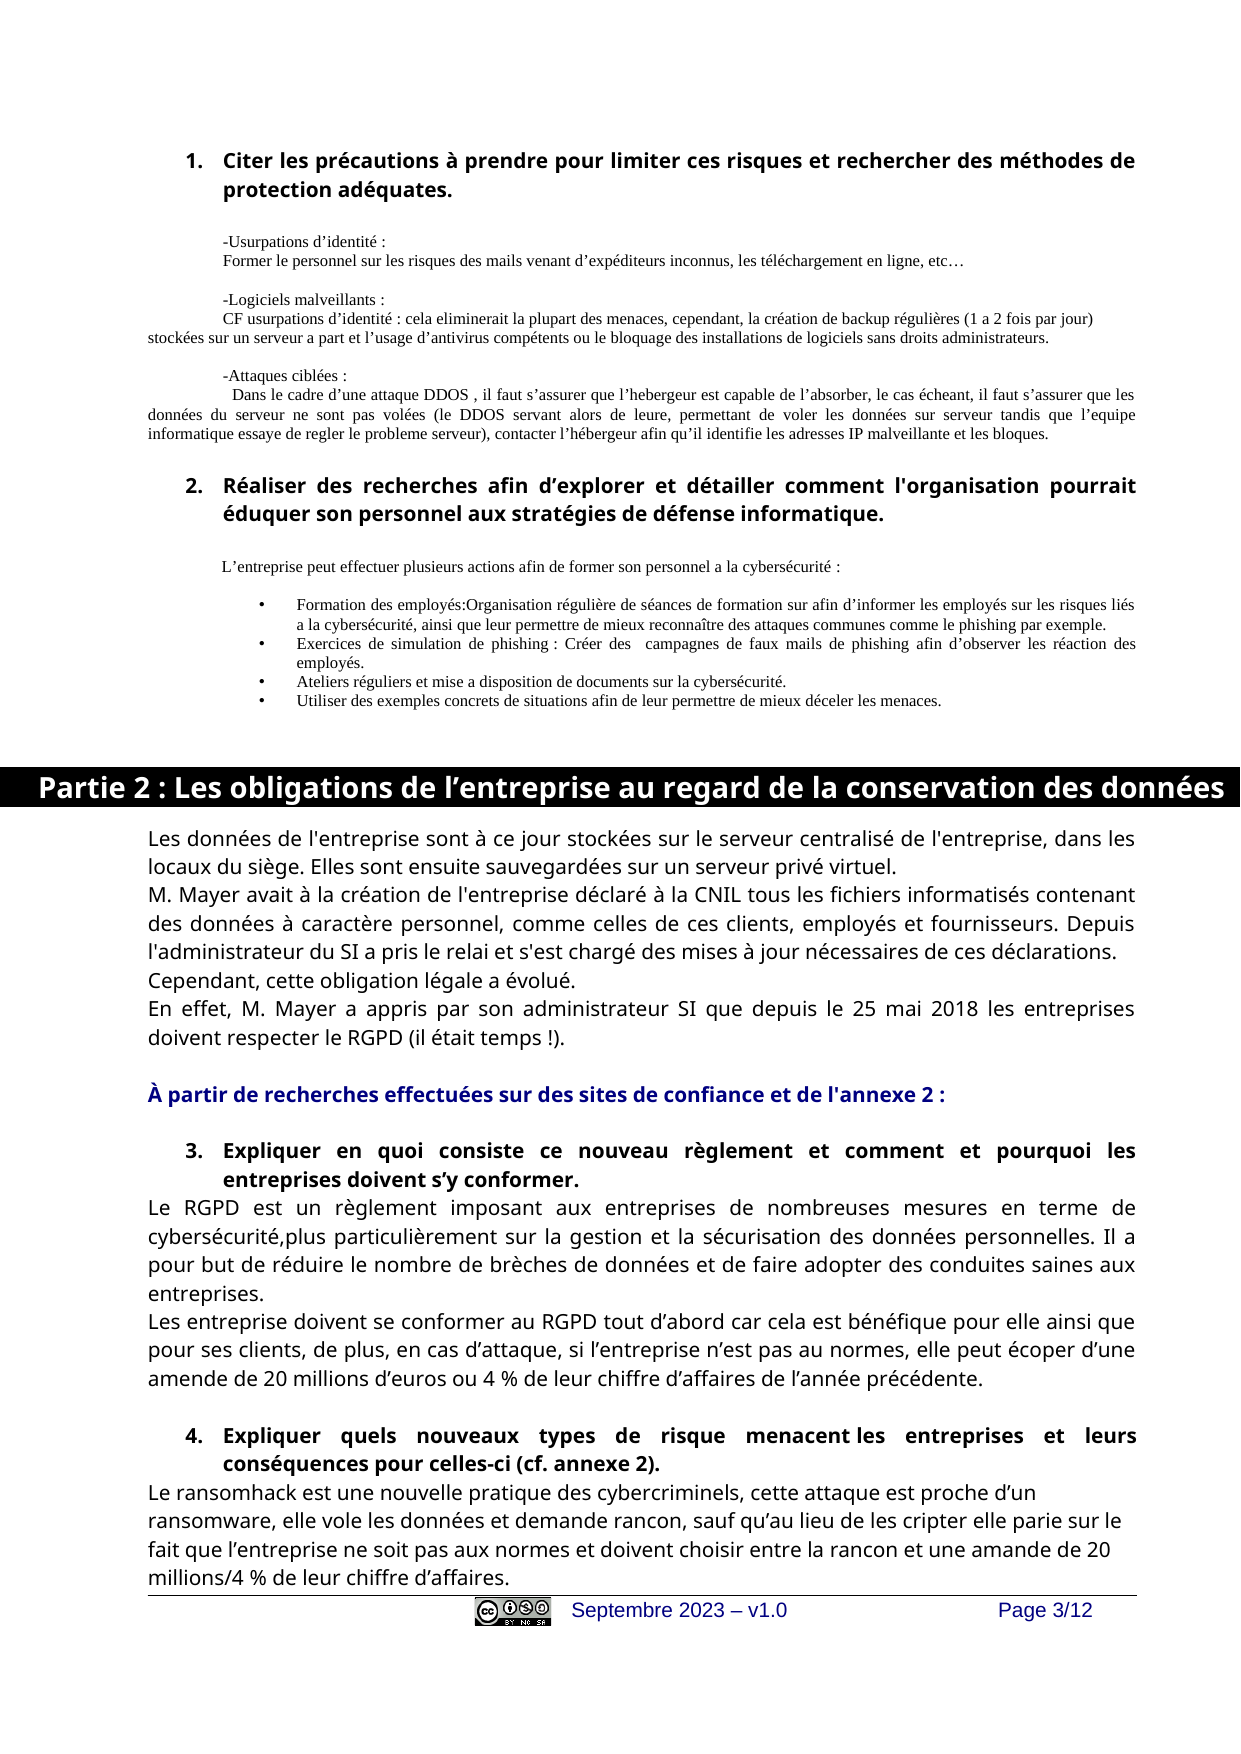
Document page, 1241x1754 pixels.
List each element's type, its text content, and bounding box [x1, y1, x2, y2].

list Réaliser des recherches afin d’explorer et détailler comment l'organisation pourrait éduquer son personnel aux stratégies de défense informatique. [185, 471, 1137, 528]
text -Logiciels malveillants : [148, 289, 1137, 308]
text En effet, M. Mayer a appris par son administrateur SI que depuis le 25 mai 2018 les entreprises doivent respecter le RGPD (il était temps !). [148, 994, 1137, 1051]
list À partir de recherches effectuées sur des sites de confiance et de l'annexe 2 : [148, 1080, 1137, 1108]
list Exercices de simulation de phishing : Créer des campagnes de faux mails de phishing afin d’observer les réaction des employés. [259, 633, 1137, 672]
text Les entreprise doivent se conformer au RGPD tout d’abord car cela est bénéfique pour elle ainsi que pour ses clients, de plus, en cas d’attaque, si l’entreprise n’est pas au normes, elle peut écoper d’une amende de 20 millions d’euros ou 4 % de leur chiffre d’affaires de l’année précédente. [148, 1307, 1137, 1392]
list Formation des employés:Organisation régulière de séances de formation sur afin d’informer les employés sur les risques liés a la cybersécurité, ainsi que leur permettre de mieux reconnaître des attaques communes comme le phishing par exemple. [259, 595, 1137, 633]
picture [474, 1597, 552, 1626]
list Expliquer quels nouveaux types de risque menacent les entreprises et leurs conséquences pour celles-ci (cf. annexe 2). [185, 1421, 1137, 1478]
list Le ransomhack est une nouvelle pratique des cybercriminels, cette attaque est proche d’un ransomware, elle vole les données et demande rancon, sauf qu’au lieu de les cripter elle parie sur le fait que l’entreprise ne soit pas aux normes et doivent choisir entre la rancon et une amande de 20 millions/4 % de leur chiffre d’affaires. [148, 1478, 1137, 1592]
text M. Mayer avait à la création de l'entreprise déclaré à la CNIL tous les fichiers informatisés contenant des données à caractère personnel, comme celles de ces clients, employés et fournisseurs. Depuis l'administrateur du SI a pris le relai et s'est chargé des mises à jour nécessaires de ces déclarations. [148, 881, 1137, 966]
list Citer les précautions à prendre pour limiter ces risques et rechercher des méthodes de protection adéquates. [185, 147, 1137, 203]
list Utiliser des exemples concrets de situations afin de leur permettre de mieux déceler les menaces. [259, 691, 1137, 711]
text Cependant, cette obligation légale a évolué. [148, 966, 1137, 994]
text Le RGPD est un règlement imposant aux entreprises de nombreuses mesures en terme de cybersécurité,plus particulièrement sur la gestion et la sécurisation des données personnelles. Il a pour but de réduire le nombre de brèches de données et de faire adopter des conduites saines aux entreprises. [148, 1193, 1137, 1307]
list Ateliers réguliers et mise a disposition de documents sur la cybersécurité. [259, 672, 1137, 691]
text CF usurpations d’identité : cela eliminerait la plupart des menaces, cependant, la création de backup régulières (1 a 2 fois par jour) stockées sur un serveur a part et l’usage d’antivirus compétents ou le bloquage des installations de logiciels sans droits administrateurs. [148, 308, 1137, 347]
list Former le personnel sur les risques des mails venant d’expéditeurs inconnus, les téléchargement en ligne, etc… [223, 251, 1137, 270]
text -Attaques ciblées : [148, 366, 1137, 385]
text Dans le cadre d’une attaque DDOS , il faut s’assurer que l’hebergeur est capable de l’absorber, le cas écheant, il faut s’assurer que les données du serveur ne sont pas volées (le DDOS servant alors de leure, permettant de voler les données sur serveur tandis que l’equipe informatique essaye de regler le probleme serveur), contacter l’hébergeur afin qu’il identifie les adresses IP malveillante et les bloques. [148, 385, 1137, 443]
text Les données de l'entreprise sont à ce jour stockées sur le serveur centralisé de l'entreprise, dans les locaux du siège. Elles sont ensuite sauvegardées sur un serveur privé virtuel. [148, 824, 1137, 881]
list Expliquer en quoi consiste ce nouveau règlement et comment et pourquoi les entreprises doivent s’y conformer. [185, 1137, 1137, 1193]
list L’entreprise peut effectuer plusieurs actions afin de former son personnel a la cybersécurité : [221, 557, 1137, 576]
list -Usurpations d’identité : [223, 232, 1137, 251]
text Partie 2 : Les obligations de l’entreprise au regard de la conservation des données [0, 767, 1240, 807]
